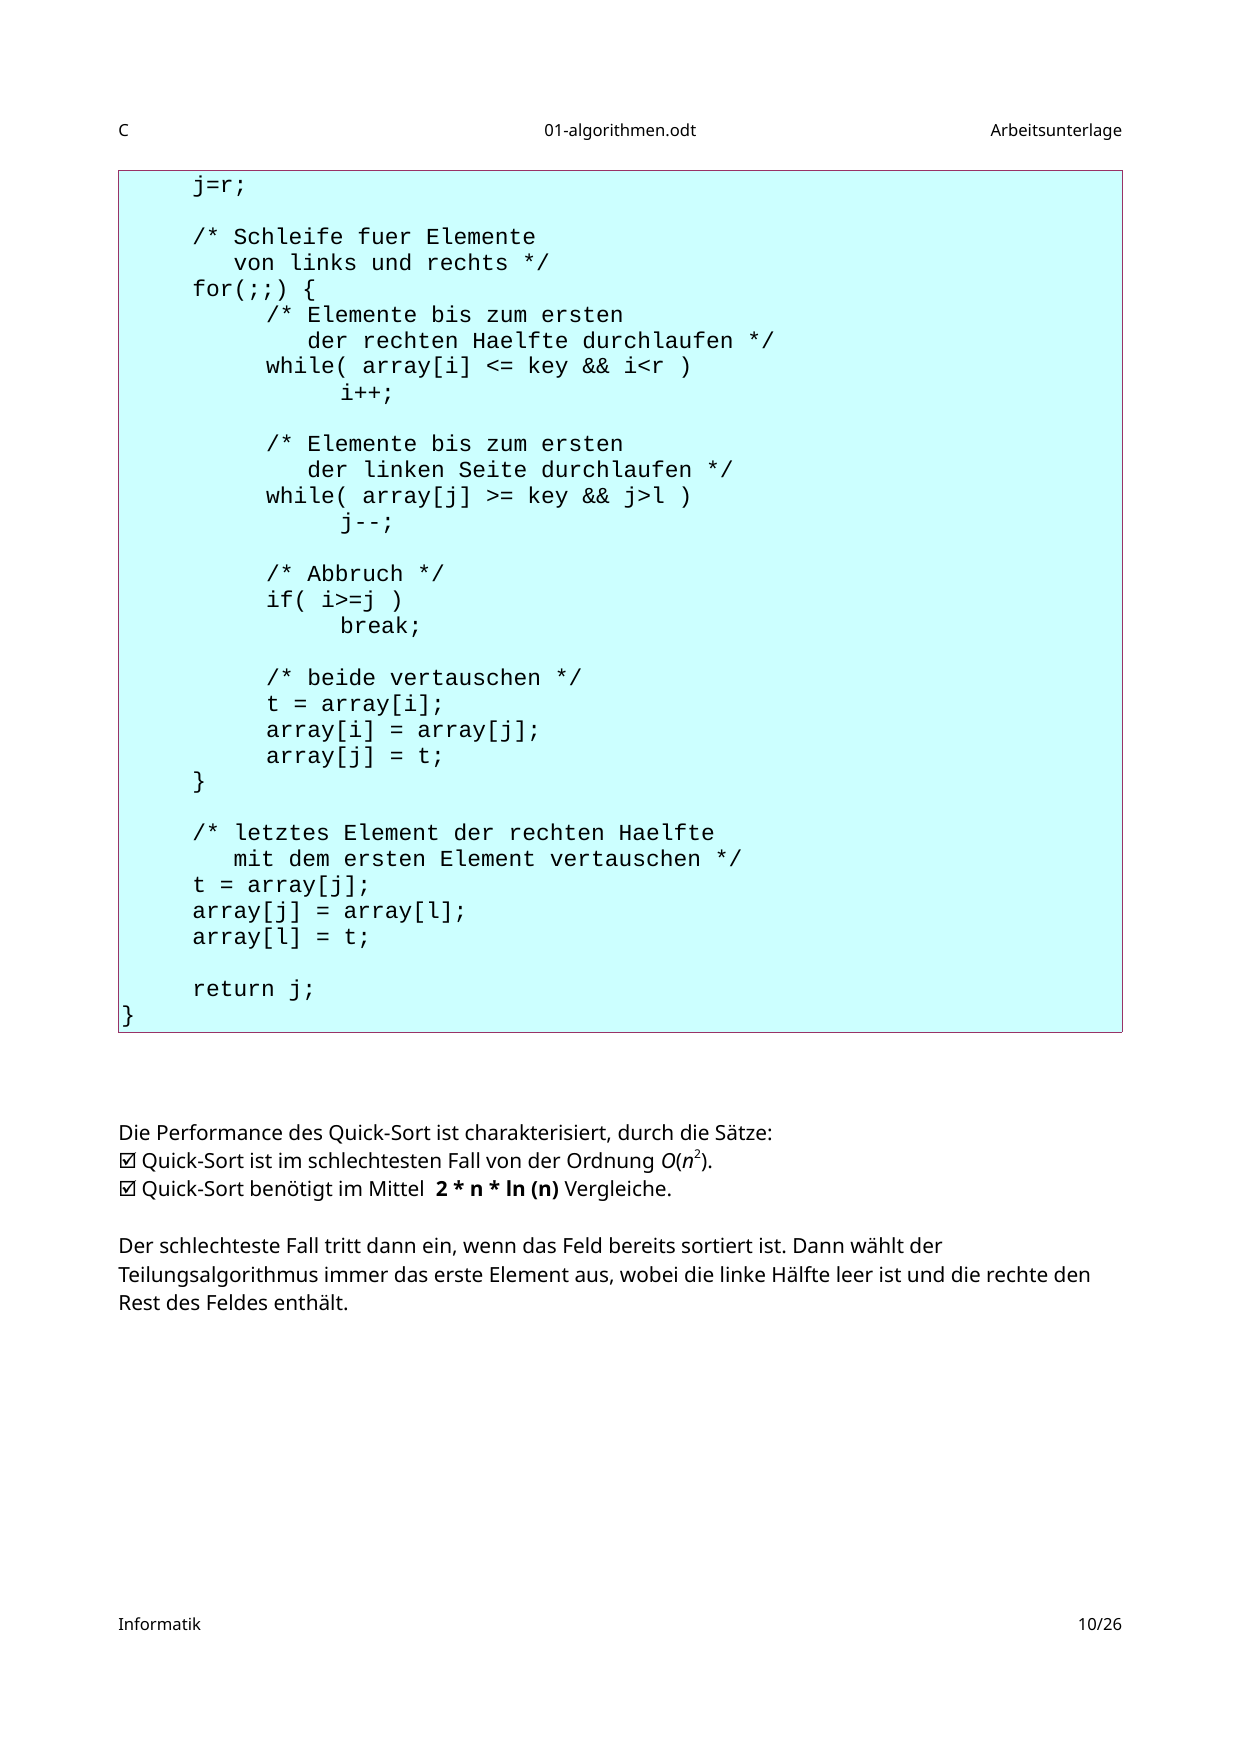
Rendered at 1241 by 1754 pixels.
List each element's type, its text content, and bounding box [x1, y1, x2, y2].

list Quick-Sort benötigt im Mittel 2 * n * ln (n) Vergleiche. [118, 1174, 1122, 1203]
text break; [119, 611, 1122, 637]
list Quick-Sort ist im schlechtesten Fall von der Ordnung O(n2). [118, 1146, 1122, 1174]
text t = array[i]; [119, 689, 1122, 715]
text der linken Seite durchlaufen */ [119, 456, 1122, 482]
text } [119, 767, 1122, 793]
text /* Elemente bis zum ersten [119, 300, 1122, 326]
text while( array[i] <= key && i<r ) [119, 352, 1122, 378]
text j--; [119, 507, 1122, 533]
text Die Performance des Quick-Sort ist charakterisiert, durch die Sätze: [118, 1118, 1122, 1146]
text mit dem ersten Element vertauschen */ [119, 845, 1122, 871]
text } [119, 1000, 1122, 1032]
text array[j] = t; [119, 741, 1122, 767]
text /* letztes Element der rechten Haelfte [119, 819, 1122, 845]
text /* Elemente bis zum ersten [119, 430, 1122, 456]
text Der schlechteste Fall tritt dann ein, wenn das Feld bereits sortiert ist. Dann wählt der Teilungsalgorithmus immer das erste Element aus, wobei die linke Hälfte leer ist und die rechte den Rest des Feldes enthält. [118, 1231, 1122, 1317]
text return j; [119, 974, 1122, 1000]
text array[l] = t; [119, 922, 1122, 948]
text i++; [119, 378, 1122, 404]
text /* Abbruch */ [119, 559, 1122, 585]
text der rechten Haelfte durchlaufen */ [119, 326, 1122, 352]
text while( array[j] >= key && j>l ) [119, 482, 1122, 507]
text von links und rechts */ [119, 248, 1122, 274]
text t = array[j]; [119, 871, 1122, 897]
text if( i>=j ) [119, 585, 1122, 611]
text /* Schleife fuer Elemente [119, 222, 1122, 248]
text /* beide vertauschen */ [119, 663, 1122, 689]
text for(;;) { [119, 274, 1122, 300]
text array[i] = array[j]; [119, 715, 1122, 741]
text array[j] = array[l]; [119, 897, 1122, 922]
text j=r; [119, 171, 1122, 196]
